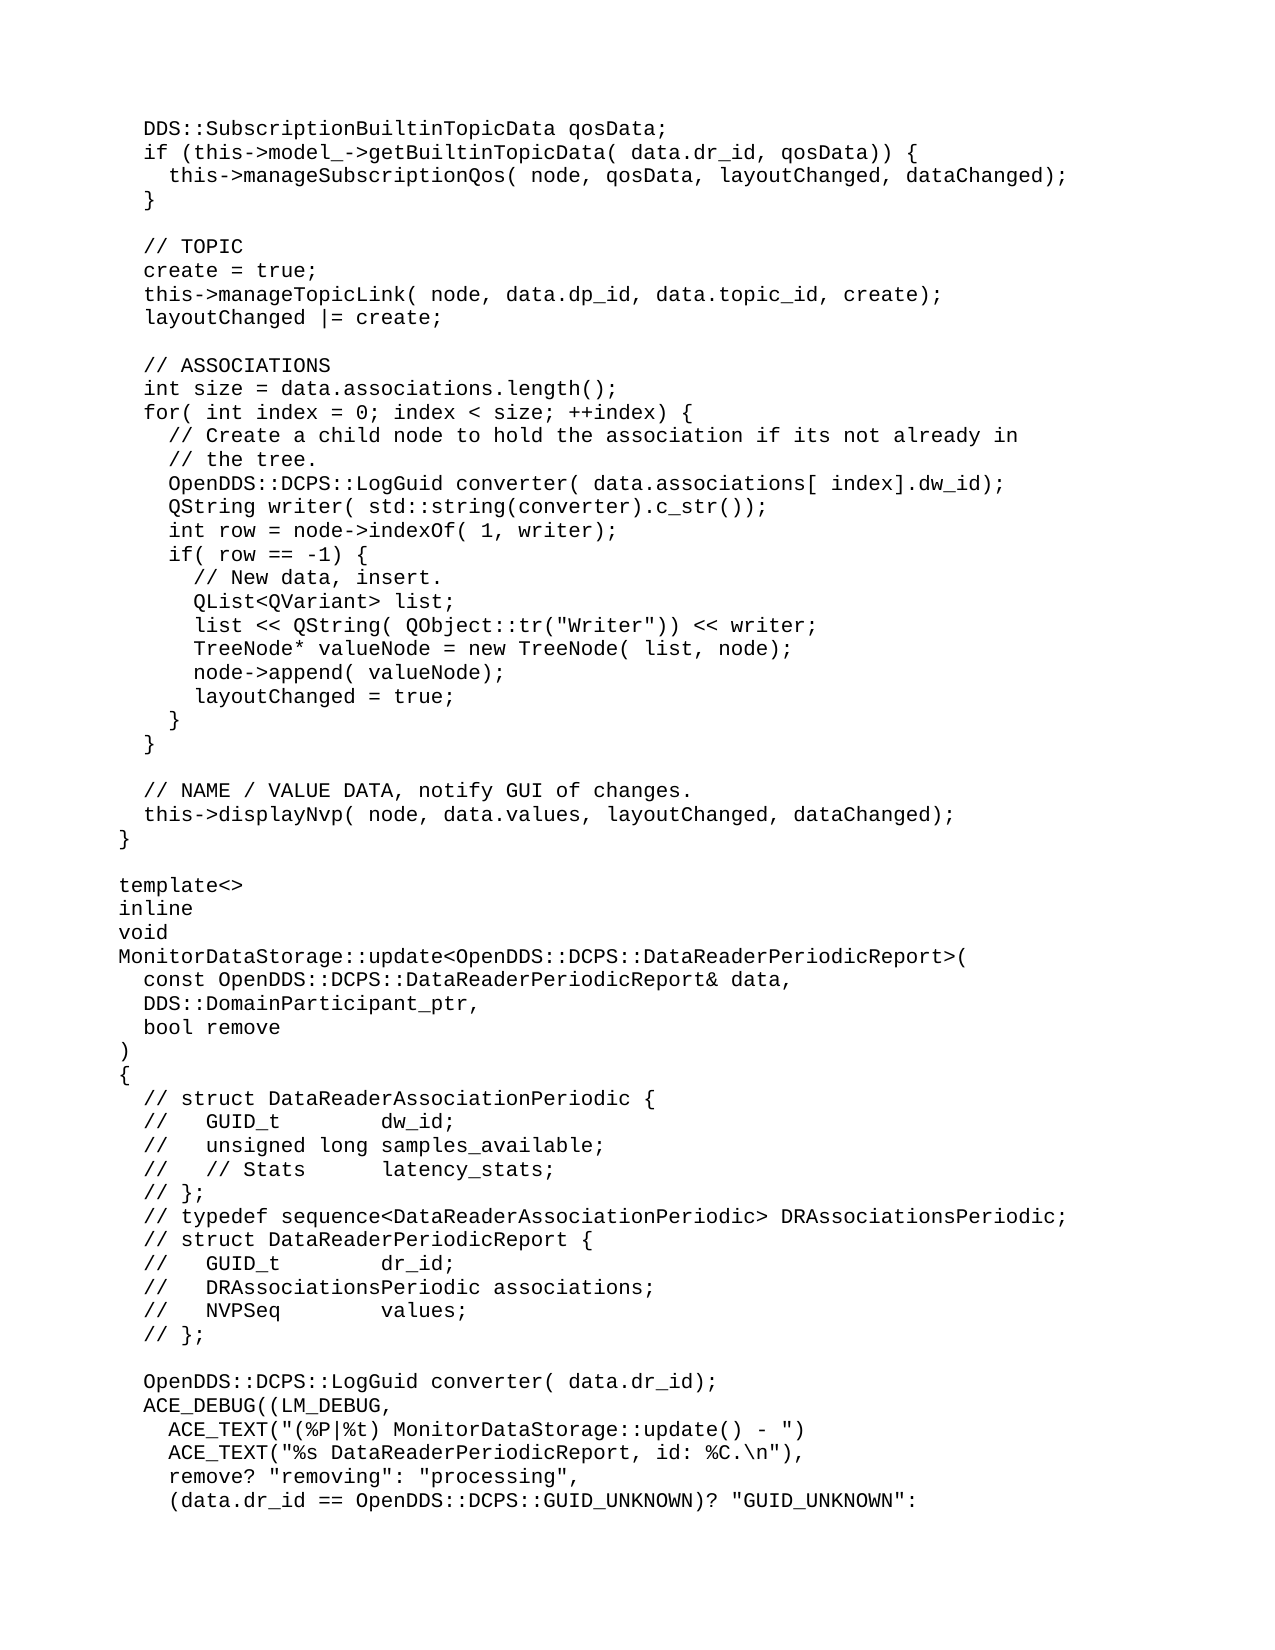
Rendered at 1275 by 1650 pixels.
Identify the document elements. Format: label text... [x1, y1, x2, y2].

text // DRAssociationsPeriodic associations; [118, 1277, 1157, 1300]
text // the tree. [118, 449, 1157, 473]
text list << QString( QObject::tr("Writer")) << writer; [118, 615, 1157, 638]
text } [118, 189, 1157, 213]
text DDS::DomainParticipant_ptr, [118, 993, 1157, 1017]
text // unsigned long samples_available; [118, 1135, 1157, 1158]
text ACE_DEBUG((LM_DEBUG, [118, 1395, 1157, 1419]
text this->manageTopicLink( node, data.dp_id, data.topic_id, create); [118, 284, 1157, 307]
text // NAME / VALUE DATA, notify GUI of changes. [118, 780, 1157, 804]
text // New data, insert. [118, 567, 1157, 591]
text DDS::SubscriptionBuiltinTopicData qosData; [118, 118, 1157, 142]
text this->manageSubscriptionQos( node, qosData, layoutChanged, dataChanged); [118, 165, 1157, 189]
text } [118, 709, 1157, 733]
text ACE_TEXT("%s DataReaderPeriodicReport, id: %C.\n"), [118, 1442, 1157, 1466]
text bool remove [118, 1017, 1157, 1040]
text const OpenDDS::DCPS::DataReaderPeriodicReport& data, [118, 969, 1157, 993]
text remove? "removing": "processing", [118, 1466, 1157, 1489]
text } [118, 733, 1157, 757]
text int size = data.associations.length(); [118, 378, 1157, 402]
text inline [118, 898, 1157, 922]
text // NVPSeq values; [118, 1300, 1157, 1324]
text OpenDDS::DCPS::LogGuid converter( data.associations[ index].dw_id); [118, 473, 1157, 496]
text // typedef sequence<DataReaderAssociationPeriodic> DRAssociationsPeriodic; [118, 1206, 1157, 1229]
text OpenDDS::DCPS::LogGuid converter( data.dr_id); [118, 1371, 1157, 1395]
text // ASSOCIATIONS [118, 354, 1157, 378]
text // struct DataReaderAssociationPeriodic { [118, 1088, 1157, 1111]
text void [118, 922, 1157, 946]
text MonitorDataStorage::update<OpenDDS::DCPS::DataReaderPeriodicReport>( [118, 946, 1157, 969]
text layoutChanged |= create; [118, 307, 1157, 331]
text TreeNode* valueNode = new TreeNode( list, node); [118, 638, 1157, 662]
text // GUID_t dw_id; [118, 1111, 1157, 1135]
text QList<QVariant> list; [118, 591, 1157, 615]
text // // Stats latency_stats; [118, 1158, 1157, 1182]
text int row = node->indexOf( 1, writer); [118, 520, 1157, 544]
text node->append( valueNode); [118, 662, 1157, 686]
text if (this->model_->getBuiltinTopicData( data.dr_id, qosData)) { [118, 142, 1157, 165]
text template<> [118, 875, 1157, 898]
text // Create a child node to hold the association if its not already in [118, 426, 1157, 449]
text this->displayNvp( node, data.values, layoutChanged, dataChanged); [118, 804, 1157, 827]
text ) [118, 1040, 1157, 1064]
text (data.dr_id == OpenDDS::DCPS::GUID_UNKNOWN)? "GUID_UNKNOWN": [118, 1489, 1157, 1513]
text { [118, 1064, 1157, 1088]
text // }; [118, 1324, 1157, 1348]
text ACE_TEXT("(%P|%t) MonitorDataStorage::update() - ") [118, 1419, 1157, 1442]
text layoutChanged = true; [118, 686, 1157, 709]
text // struct DataReaderPeriodicReport { [118, 1229, 1157, 1253]
text if( row == -1) { [118, 544, 1157, 567]
text create = true; [118, 260, 1157, 284]
text for( int index = 0; index < size; ++index) { [118, 402, 1157, 426]
text // }; [118, 1182, 1157, 1206]
text // TOPIC [118, 236, 1157, 260]
text } [118, 827, 1157, 851]
text // GUID_t dr_id; [118, 1253, 1157, 1277]
text QString writer( std::string(converter).c_str()); [118, 496, 1157, 520]
